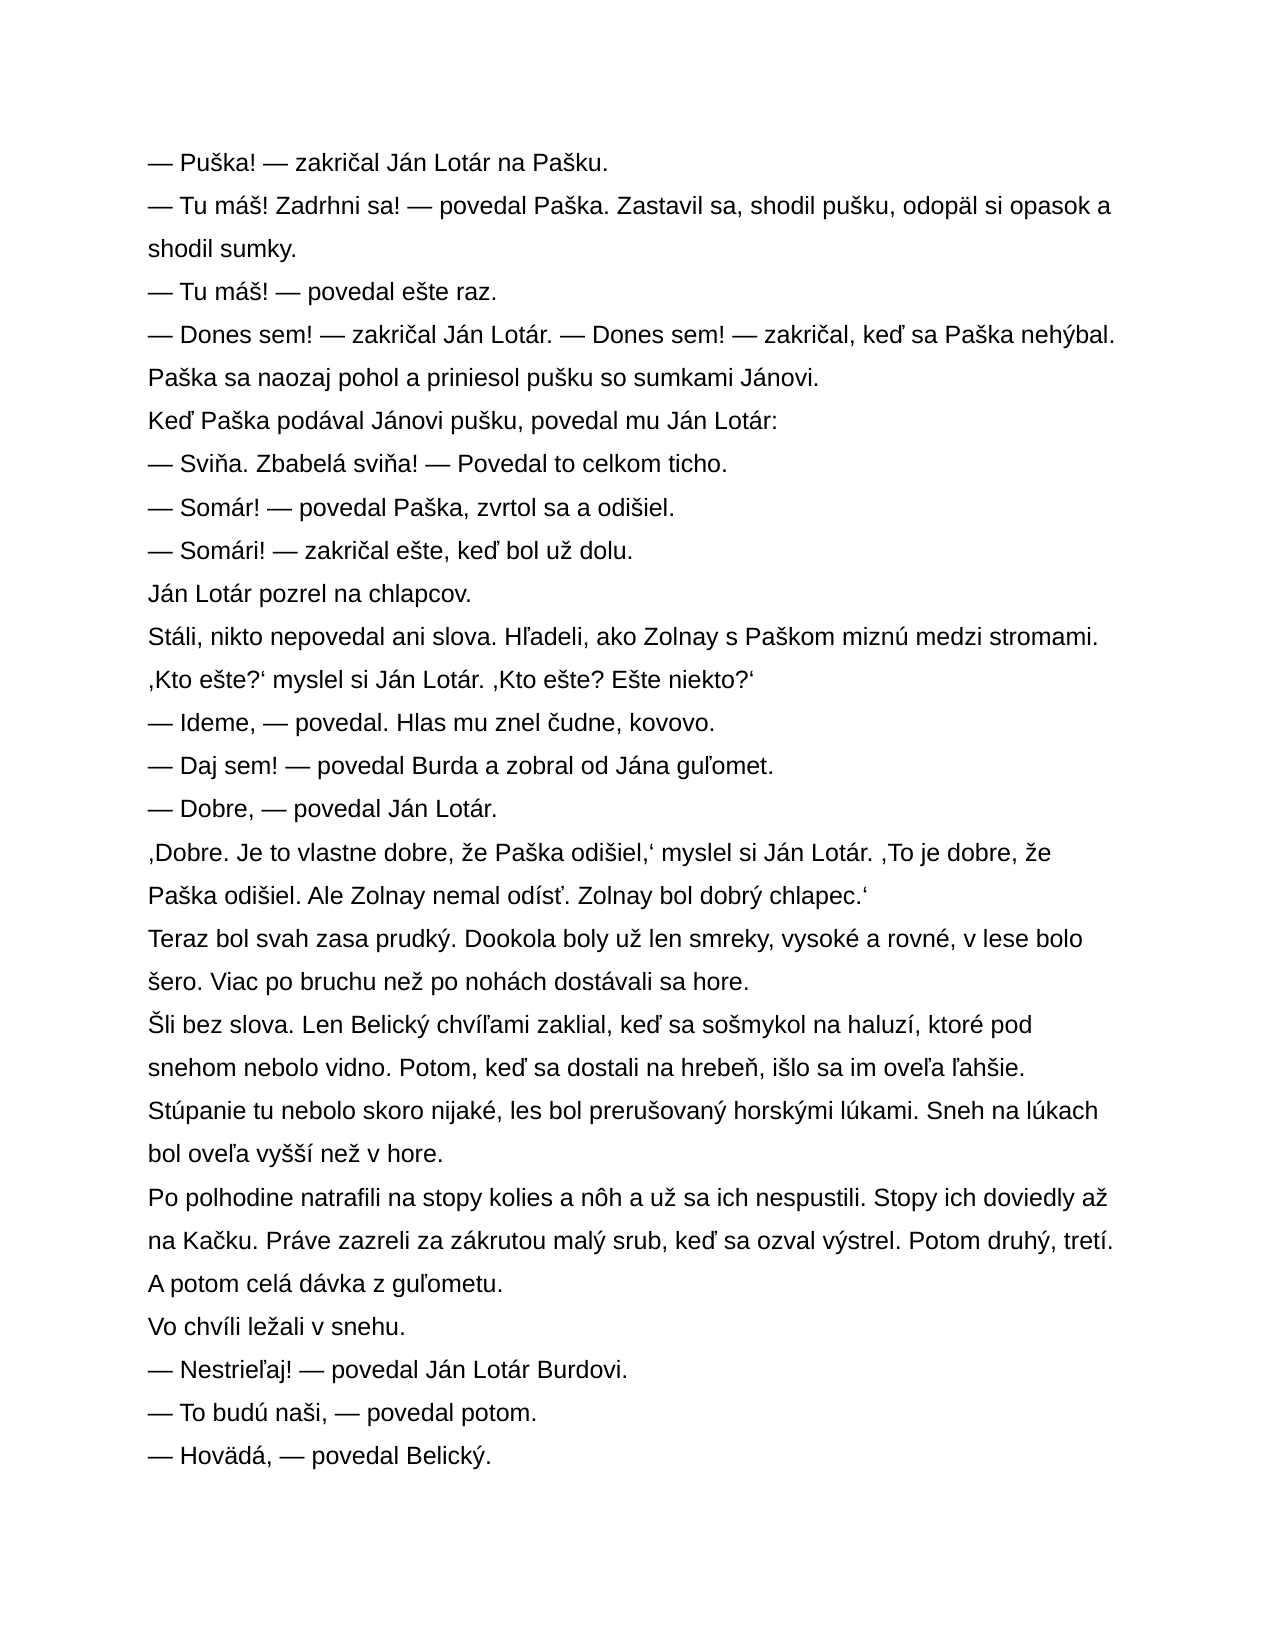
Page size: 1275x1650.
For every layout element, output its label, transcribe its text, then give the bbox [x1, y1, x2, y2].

text Po polhodine natrafili na stopy kolies a nôh a už sa ich nespustili. Stopy ich doviedly až na Kačku. Práve zazreli za zákrutou malý srub, keď sa ozval výstrel. Potom druhý, tretí. A potom celá dávka z guľometu. [148, 1183, 1127, 1298]
text — Puška! — zakričal Ján Lotár na Pašku. [148, 148, 1127, 176]
text Ján Lotár pozrel na chlapcov. [148, 579, 1127, 608]
text Teraz bol svah zasa prudký. Dookola boly už len smreky, vysoké a rovné, v lese bolo šero. Viac po bruchu než po nohách dostávali sa hore. [148, 924, 1127, 996]
text ,Kto ešte?‘ myslel si Ján Lotár. ,Kto ešte? Ešte niekto?‘ [148, 665, 1127, 694]
text — Somár! — povedal Paška, zvrtol sa a odišiel. [148, 493, 1127, 521]
text Stáli, nikto nepovedal ani slova. Hľadeli, ako Zolnay s Paškom miznú medzi stromami. [148, 622, 1127, 651]
text Keď Paška podával Jánovi pušku, povedal mu Ján Lotár: [148, 406, 1127, 435]
text — Tu máš! Zadrhni sa! — povedal Paška. Zastavil sa, shodil pušku, odopäl si opasok a shodil sumky. [148, 191, 1127, 263]
text ,Dobre. Je to vlastne dobre, že Paška odišiel,‘ myslel si Ján Lotár. ,To je dobre, že Paška odišiel. Ale Zolnay nemal odísť. Zolnay bol dobrý chlapec.‘ [148, 838, 1127, 909]
text Šli bez slova. Len Belický chvíľami zaklial, keď sa sošmykol na haluzí, ktoré pod snehom nebolo vidno. Potom, keď sa dostali na hrebeň, išlo sa im oveľa ľahšie. Stúpanie tu nebolo skoro nijaké, les bol prerušovaný horskými lúkami. Sneh na lúkach bol oveľa vyšší než v hore. [148, 1010, 1127, 1168]
text — Nestrieľaj! — povedal Ján Lotár Burdovi. [148, 1355, 1127, 1384]
text Paška sa naozaj pohol a priniesol pušku so sumkami Jánovi. [148, 363, 1127, 392]
text Vo chvíli ležali v snehu. [148, 1312, 1127, 1341]
text — Ideme, — povedal. Hlas mu znel čudne, kovovo. [148, 708, 1127, 737]
text — Somári! — zakričal ešte, keď bol už dolu. [148, 536, 1127, 564]
text — Tu máš! — povedal ešte raz. [148, 277, 1127, 306]
text — To budú naši, — povedal potom. [148, 1398, 1127, 1427]
text — Dobre, — povedal Ján Lotár. [148, 794, 1127, 823]
text — Sviňa. Zbabelá sviňa! — Povedal to celkom ticho. [148, 449, 1127, 478]
text — Hovädá, — povedal Belický. [148, 1441, 1127, 1470]
text — Daj sem! — povedal Burda a zobral od Jána guľomet. [148, 751, 1127, 780]
text — Dones sem! — zakričal Ján Lotár. — Dones sem! — zakričal, keď sa Paška nehýbal. [148, 320, 1127, 349]
